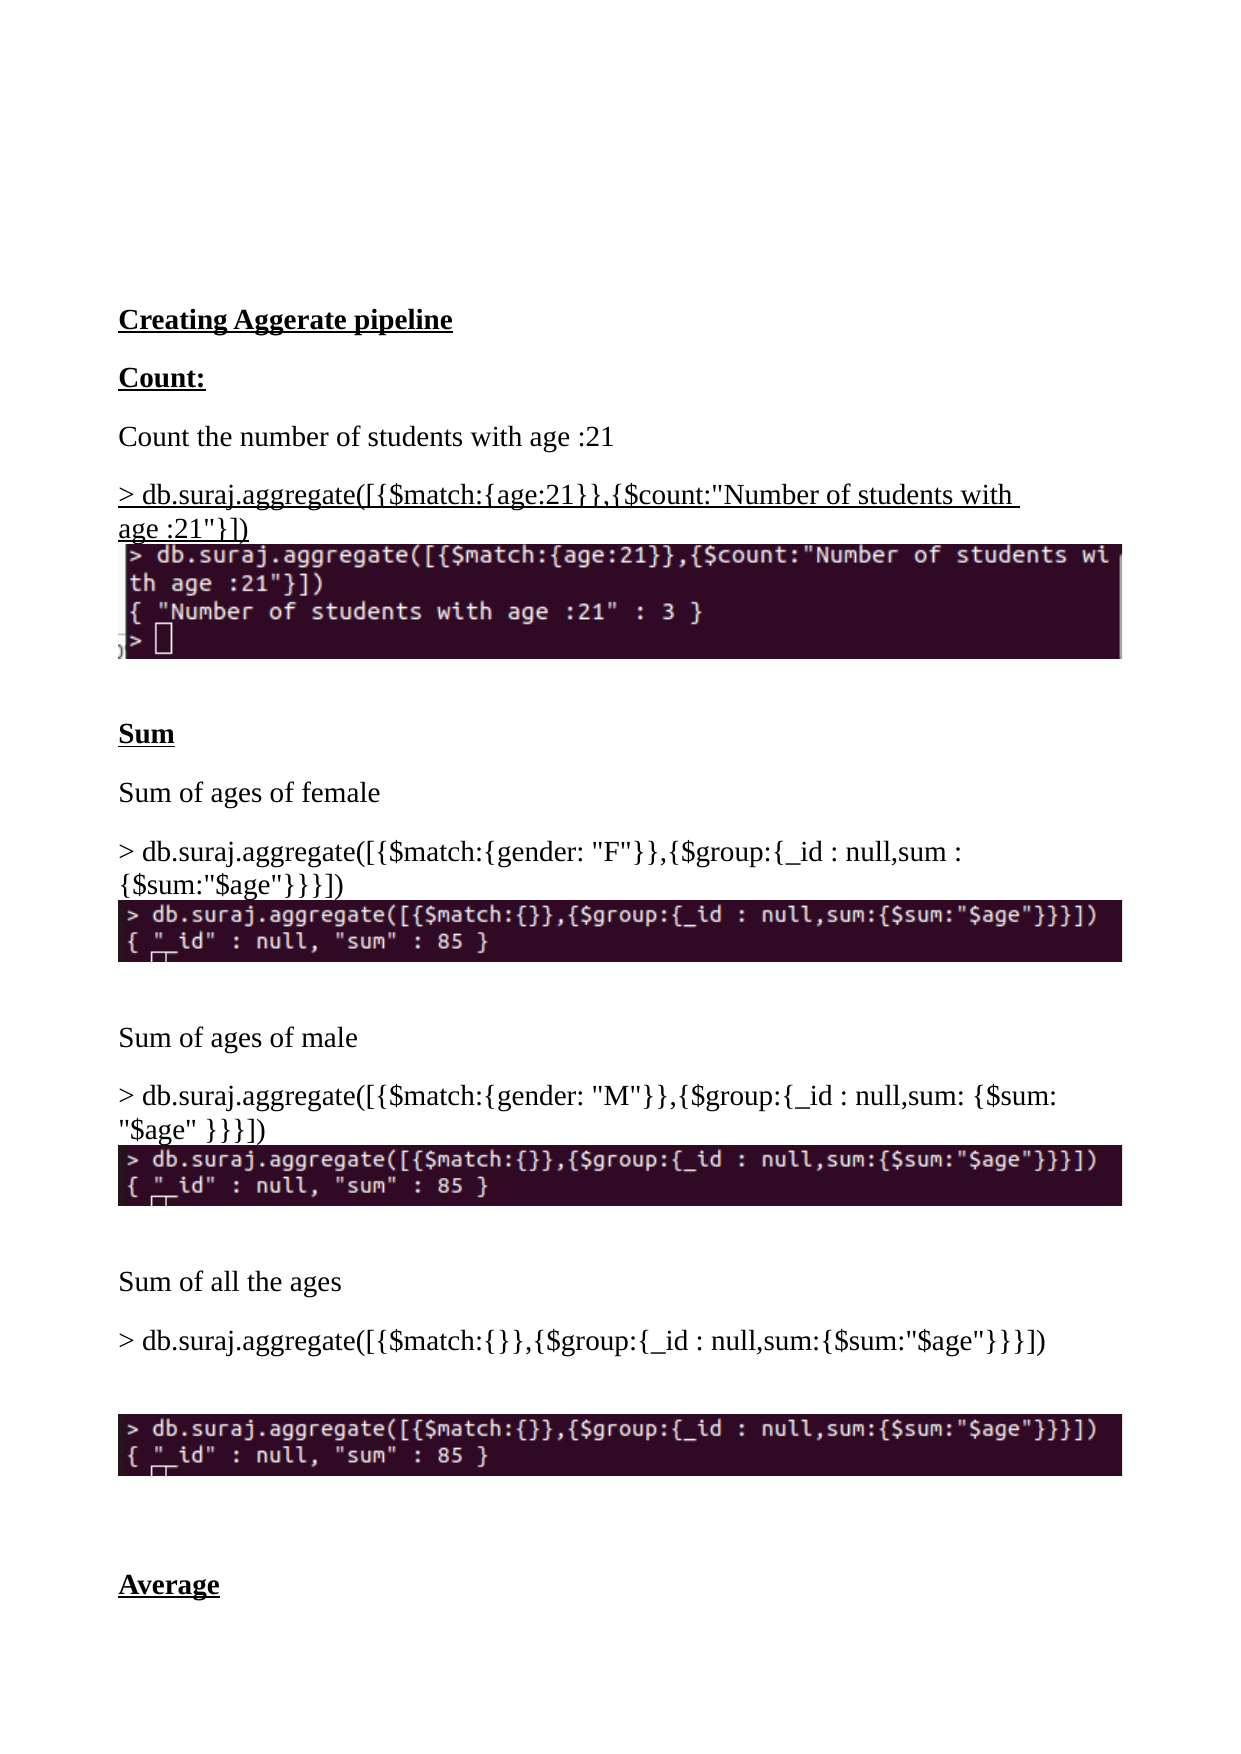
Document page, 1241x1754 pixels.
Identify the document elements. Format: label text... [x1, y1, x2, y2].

text > db.suraj.aggregate([{$match:{}},{$group:{_id : null,sum:{$sum:"$age"}}}]) [118, 1323, 1122, 1356]
picture [118, 1414, 1123, 1476]
text > db.suraj.aggregate([{$match:{gender: "M"}},{$group:{_id : null,sum: {$sum: "$age" }}}]) [118, 1078, 1122, 1145]
text Creating Aggerate pipeline [118, 302, 1122, 335]
text > db.suraj.aggregate([{$match:{age:21}},{$count:"Number of students with age :21"}]) [118, 477, 1122, 544]
text Sum of ages of male [118, 1020, 1122, 1053]
text > db.suraj.aggregate([{$match:{gender: "F"}},{$group:{_id : null,sum :{$sum:"$age"}}}]) [118, 834, 1122, 900]
text Average [118, 1567, 1122, 1601]
text Count: [118, 360, 1122, 394]
text Count the number of students with age :21 [118, 419, 1122, 452]
picture [118, 1145, 1123, 1206]
text Sum [118, 717, 1122, 750]
picture [118, 900, 1123, 962]
picture [118, 544, 1123, 659]
text Sum of ages of female [118, 775, 1122, 809]
text Sum of all the ages [118, 1264, 1122, 1298]
